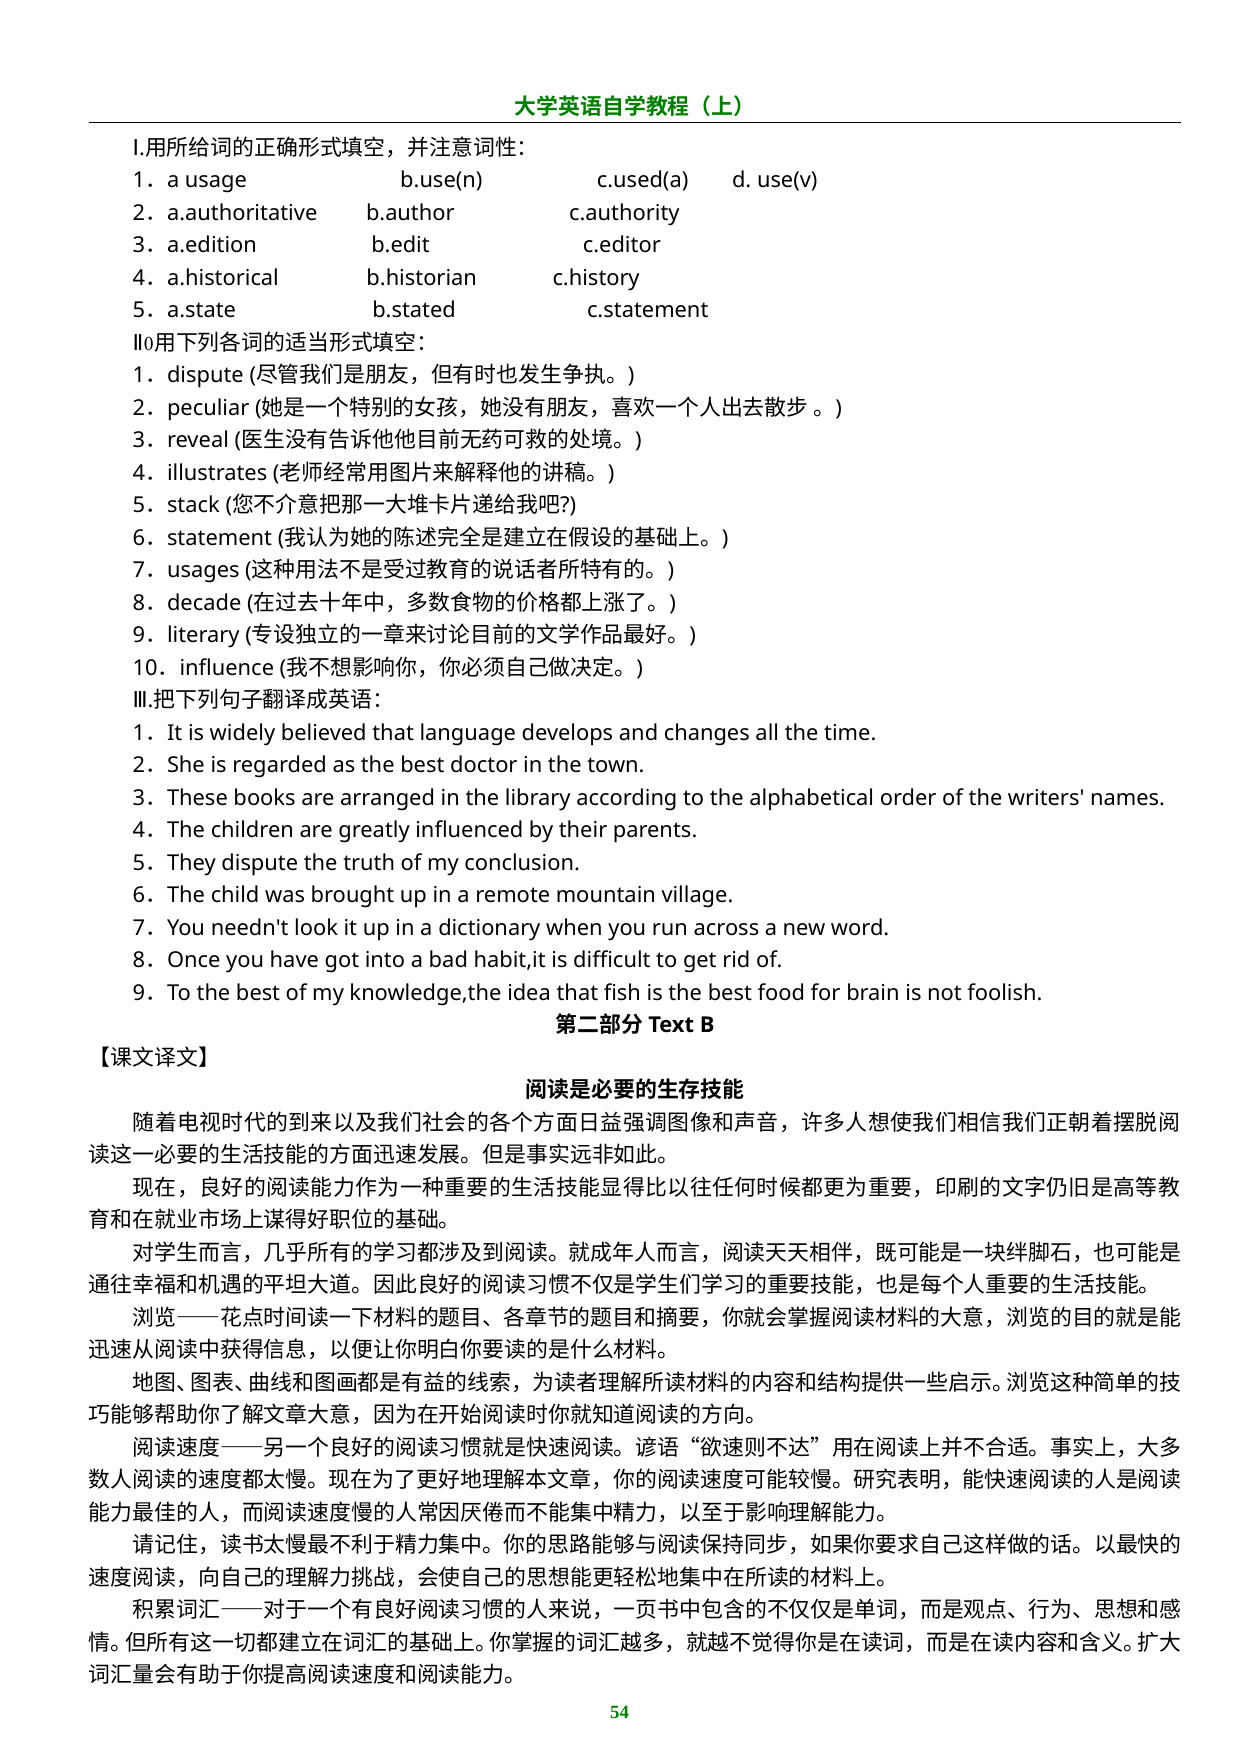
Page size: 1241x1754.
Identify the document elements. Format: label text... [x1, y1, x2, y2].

text 对学生而言，几乎所有的学习都涉及到阅读。就成年人而言，阅读天天相伴，既可能是一块绊脚石，也可能是通往幸福和机遇的平坦大道。因此良好的阅读习惯不仅是学生们学习的重要技能，也是每个人重要的生活技能。 [89, 1234, 1181, 1299]
text 1．dispute (尽管我们是朋友，但有时也发生争执。) [89, 357, 1181, 389]
text Ⅱ用下列各词的适当形式填空： [89, 324, 1181, 357]
text 3．a.edition b.edit c.editor [89, 227, 1181, 259]
text 3．These books are arranged in the library according to the alphabetical order of the writers' names. [89, 779, 1181, 812]
text 4．a.historical b.historian c.history [89, 259, 1181, 292]
text 9．To the best of my knowledge,the idea that fish is the best food for brain is not foolish. [89, 974, 1181, 1007]
text 4．The children are greatly influenced by their parents. [89, 812, 1181, 844]
text 请记住，读书太慢最不利于精力集中。你的思路能够与阅读保持同步，如果你要求自己这样做的话。以最快的速度阅读，向自己的理解力挑战，会使自己的思想能更轻松地集中在所读的材料上。 [89, 1527, 1181, 1592]
text 1．It is widely believed that language develops and changes all the time. [89, 714, 1181, 747]
text 2．She is regarded as the best doctor in the town. [89, 747, 1181, 779]
text 9．literary (专设独立的一章来讨论目前的文学作品最好。) [89, 617, 1181, 649]
text 1．a usage b.use(n) c.used(a) d. use(v) [89, 162, 1181, 194]
text 6．statement (我认为她的陈述完全是建立在假设的基础上。) [89, 519, 1181, 552]
text 浏览——花点时间读一下材料的题目、各章节的题目和摘要，你就会掌握阅读材料的大意，浏览的目的就是能迅速从阅读中获得信息，以便让你明白你要读的是什么材料。 [89, 1299, 1181, 1364]
text Ⅲ.把下列句子翻译成英语： [89, 682, 1181, 714]
text 随着电视时代的到来以及我们社会的各个方面日益强调图像和声音，许多人想使我们相信我们正朝着摆脱阅读这一必要的生活技能的方面迅速发展。但是事实远非如此。 [89, 1104, 1181, 1169]
text 现在，良好的阅读能力作为一种重要的生活技能显得比以往任何时候都更为重要，印刷的文字仍旧是高等教育和在就业市场上谋得好职位的基础。 [89, 1169, 1181, 1234]
text 5．They dispute the truth of my conclusion. [89, 844, 1181, 877]
text 8．decade (在过去十年中，多数食物的价格都上涨了。) [89, 584, 1181, 617]
text 5．stack (您不介意把那一大堆卡片递给我吧?) [89, 487, 1181, 519]
text 7．You needn't look it up in a dictionary when you run across a new word. [89, 909, 1181, 942]
text 第二部分 Text B [89, 1007, 1181, 1039]
text 2．peculiar (她是一个特别的女孩，她没有朋友，喜欢一个人出去散步 。) [89, 389, 1181, 422]
text 阅读速度——另一个良好的阅读习惯就是快速阅读。谚语“欲速则不达”用在阅读上并不合适。事实上，大多数人阅读的速度都太慢。现在为了更好地理解本文章，你的阅读速度可能较慢。研究表明，能快速阅读的人是阅读能力最佳的人，而阅读速度慢的人常因厌倦而不能集中精力，以至于影响理解能力。 [89, 1429, 1181, 1527]
text 5．a.state b.stated c.statement [89, 292, 1181, 324]
text 8．Once you have got into a bad habit,it is difficult to get rid of. [89, 942, 1181, 974]
text 3．reveal (医生没有告诉他他目前无药可救的处境。) [89, 422, 1181, 454]
text 4．illustrates (老师经常用图片来解释他的讲稿。) [89, 454, 1181, 487]
text 6．The child was brought up in a remote mountain village. [89, 877, 1181, 909]
text 10．influence (我不想影响你，你必须自己做决定。) [89, 649, 1181, 682]
text 7．usages (这种用法不是受过教育的说话者所特有的。) [89, 552, 1181, 584]
text 【课文译文】 [89, 1039, 1181, 1072]
text 积累词汇——对于一个有良好阅读习惯的人来说，一页书中包含的不仅仅是单词，而是观点、行为、思想和感情。但所有这一切都建立在词汇的基础上。你掌握的词汇越多，就越不觉得你是在读词，而是在读内容和含义。扩大词汇量会有助于你提高阅读速度和阅读能力。 [89, 1592, 1181, 1689]
text 2．a.authoritative b.author c.authority [89, 194, 1181, 227]
text Ⅰ.用所给词的正确形式填空，并注意词性： [89, 129, 1181, 162]
text 阅读是必要的生存技能 [89, 1072, 1181, 1104]
text 地图、图表、曲线和图画都是有益的线索，为读者理解所读材料的内容和结构提供一些启示。浏览这种简单的技巧能够帮助你了解文章大意，因为在开始阅读时你就知道阅读的方向。 [89, 1364, 1181, 1429]
